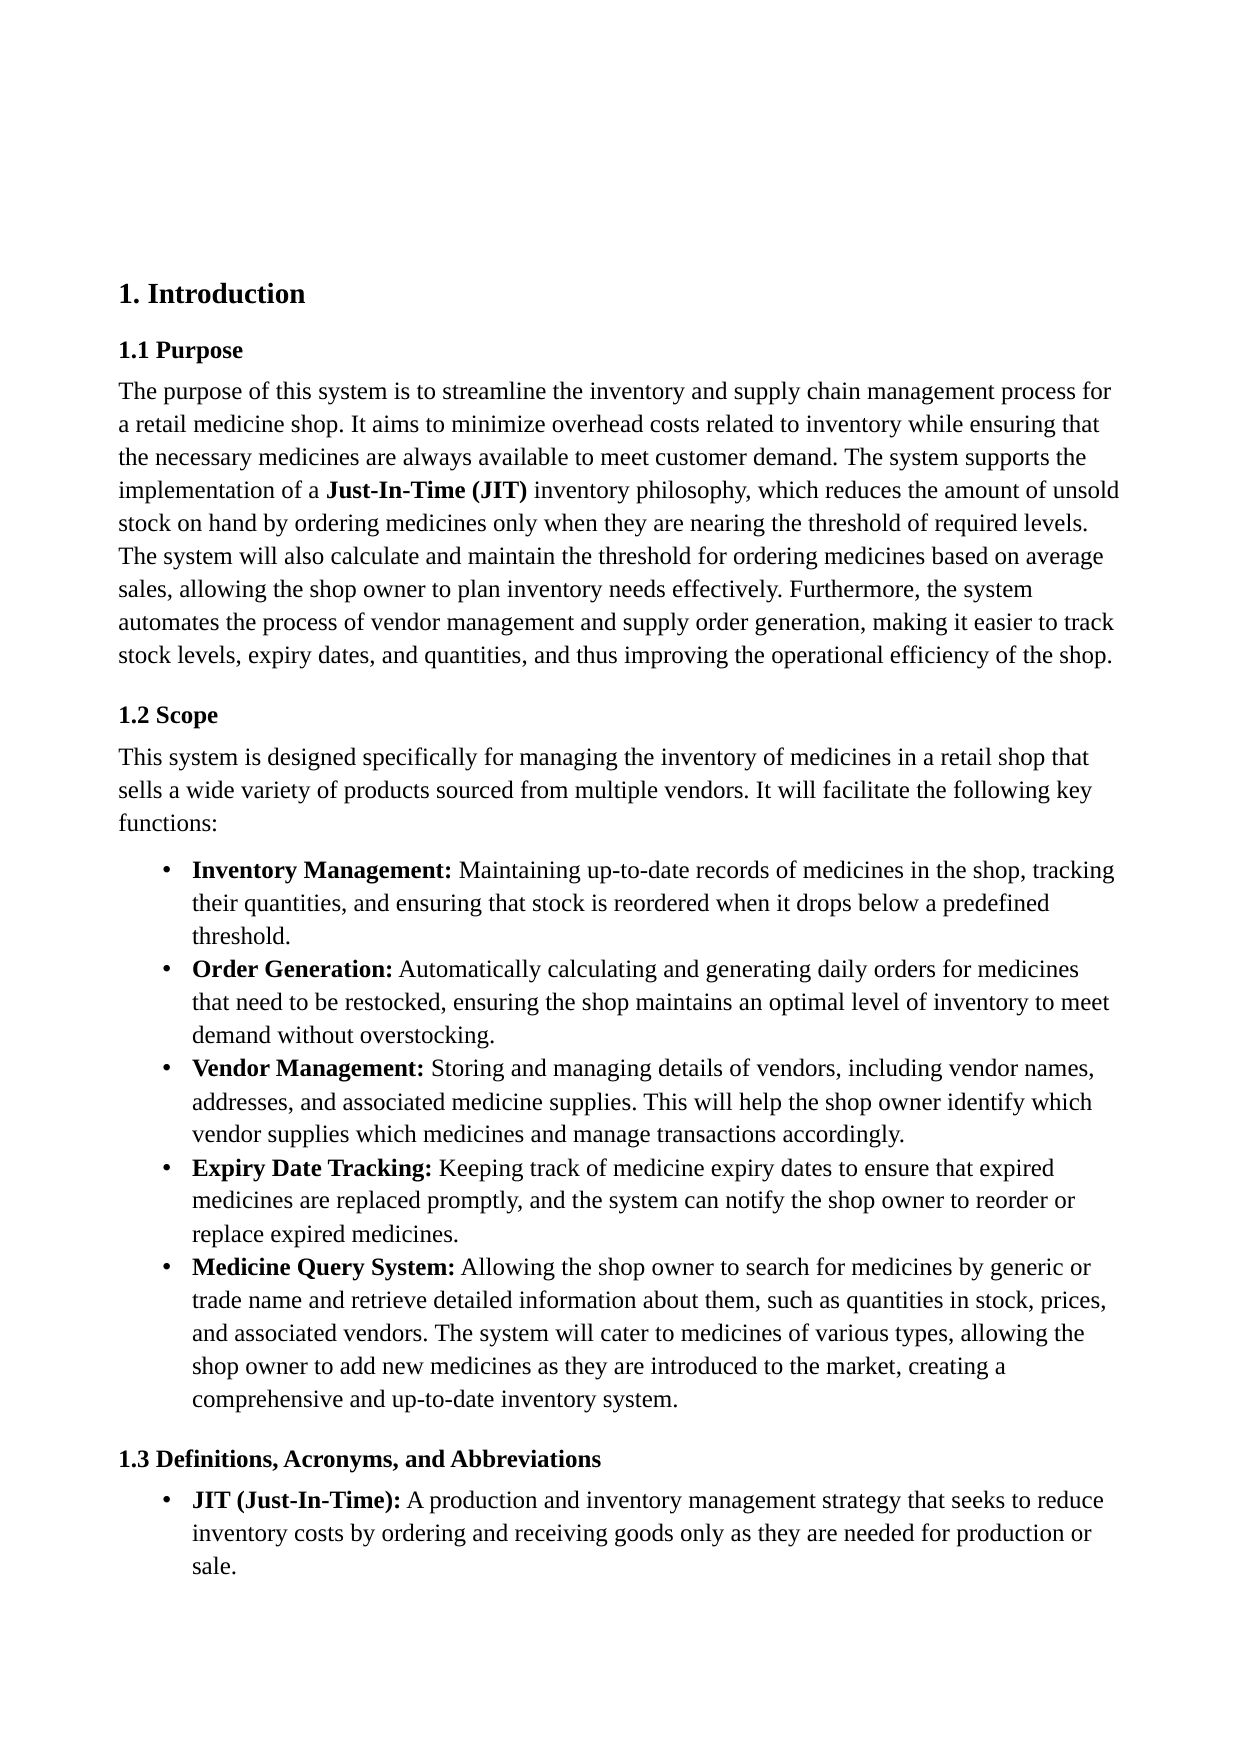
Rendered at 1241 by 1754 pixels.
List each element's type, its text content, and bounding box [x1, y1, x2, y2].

subtitle 1.2 Scope [118, 701, 1122, 729]
list Vendor Management: Storing and managing details of vendors, including vendor names, addresses, and associated medicine supplies. This will help the shop owner identify which vendor supplies which medicines and manage transactions accordingly. [162, 1053, 1122, 1148]
text The purpose of this system is to streamline the inventory and supply chain management process for a retail medicine shop. It aims to minimize overhead costs related to inventory while ensuring that the necessary medicines are always available to meet customer demand. The system supports the implementation of a Just-In-Time (JIT) inventory philosophy, which reduces the amount of unsold stock on hand by ordering medicines only when they are nearing the threshold of required levels. The system will also calculate and maintain the threshold for ordering medicines based on average sales, allowing the shop owner to plan inventory needs effectively. Furthermore, the system automates the process of vendor management and supply order generation, making it easier to track stock levels, expiry dates, and quantities, and thus improving the operational efficiency of the shop. [118, 376, 1122, 669]
list Medicine Query System: Allowing the shop owner to search for medicines by generic or trade name and retrieve detailed information about them, such as quantities in stock, prices, and associated vendors. The system will cater to medicines of various types, allowing the shop owner to add new medicines as they are introduced to the market, creating a comprehensive and up-to-date inventory system. [162, 1252, 1122, 1412]
subtitle 1. Introduction [118, 276, 1122, 310]
list Expiry Date Tracking: Keeping track of medicine expiry dates to ensure that expired medicines are replaced promptly, and the system can notify the shop owner to reorder or replace expired medicines. [162, 1153, 1122, 1247]
list Inventory Management: Maintaining up-to-date records of medicines in the shop, tracking their quantities, and ensuring that stock is reordered when it drops below a predefined threshold. [162, 855, 1122, 950]
list Order Generation: Automatically calculating and generating daily orders for medicines that need to be restocked, ensuring the shop maintains an optimal level of inventory to meet demand without overstocking. [162, 954, 1122, 1049]
subtitle 1.3 Definitions, Acronyms, and Abbreviations [118, 1444, 1122, 1473]
list JIT (Just-In-Time): A production and inventory management strategy that seeks to reduce inventory costs by ordering and receiving goods only as they are needed for production or sale. [162, 1485, 1122, 1580]
subtitle 1.1 Purpose [118, 335, 1122, 364]
text This system is designed specifically for managing the inventory of medicines in a retail shop that sells a wide variety of products sourced from multiple vendors. It will facilitate the following key functions: [118, 742, 1122, 837]
